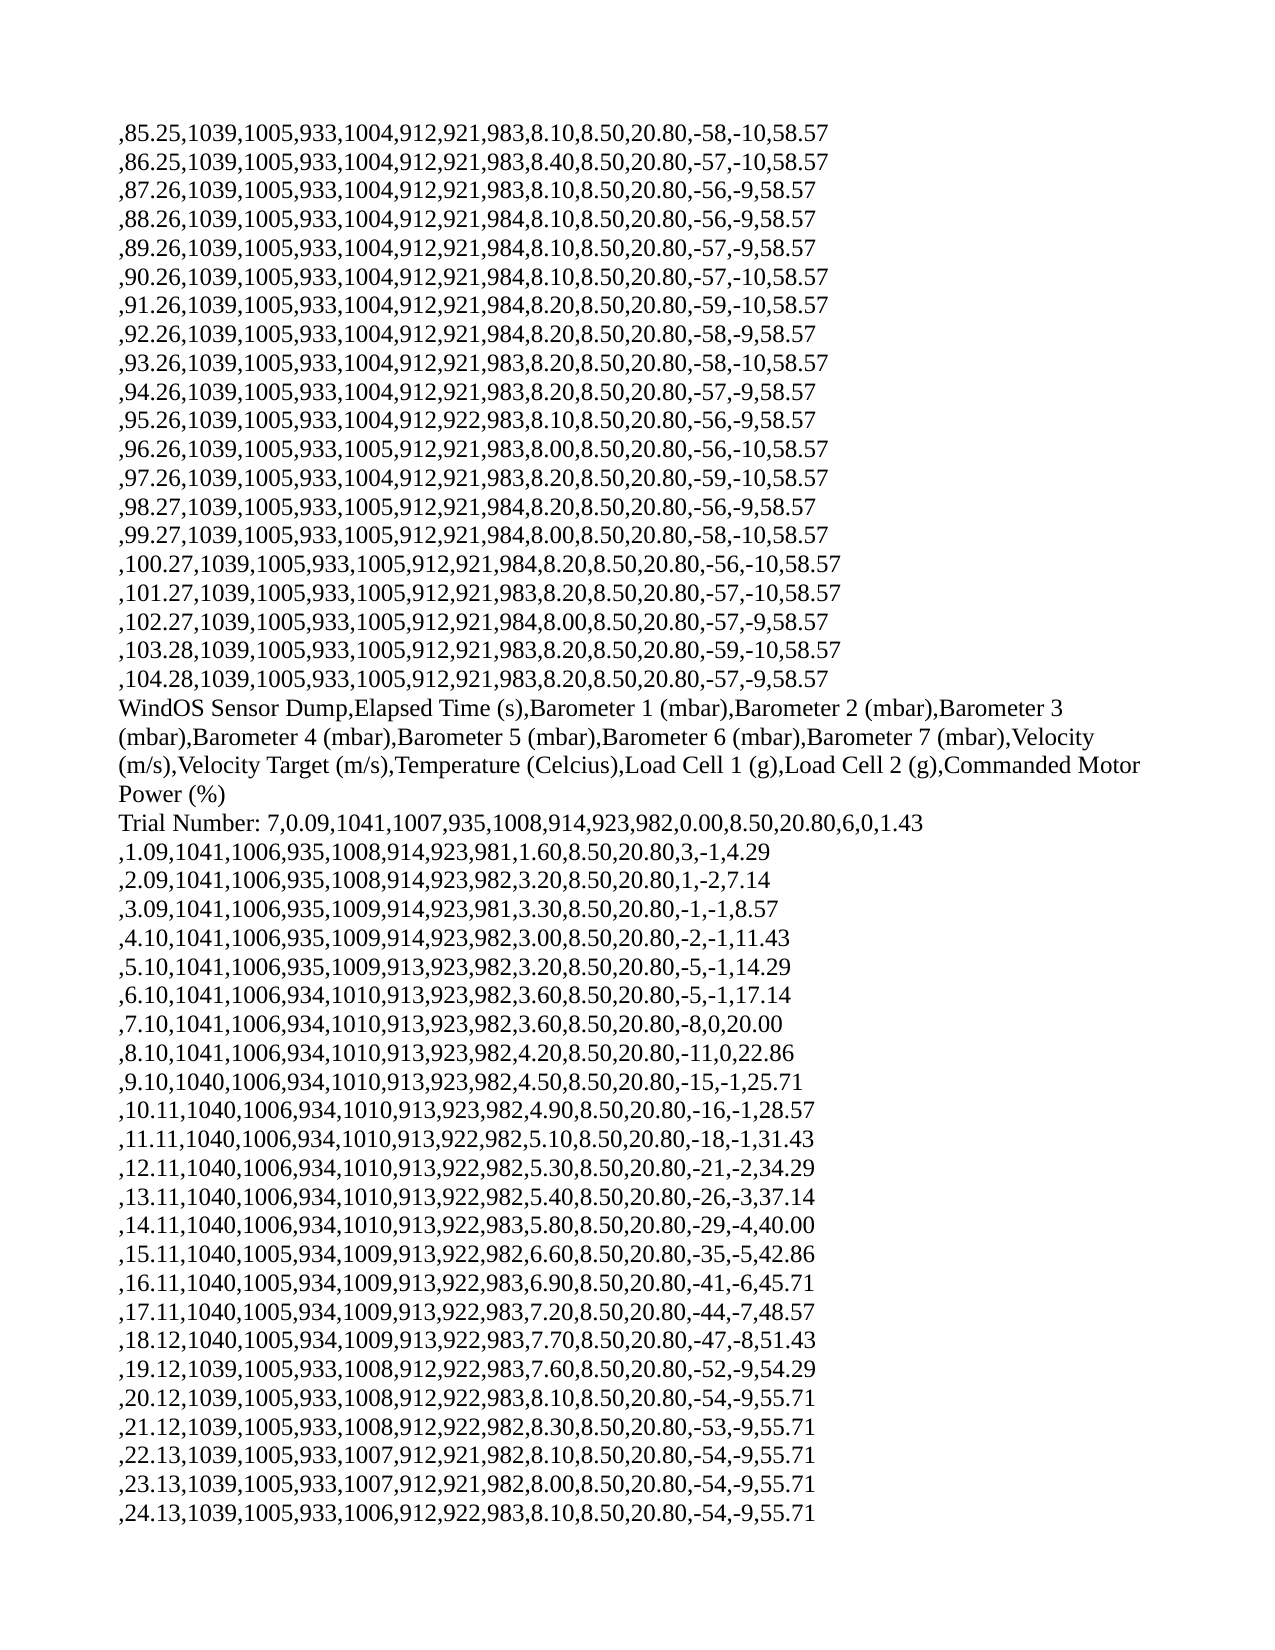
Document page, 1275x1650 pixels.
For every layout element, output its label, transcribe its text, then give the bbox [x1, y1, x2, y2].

text ,4.10,1041,1006,935,1009,914,923,982,3.00,8.50,20.80,-2,-1,11.43 [118, 923, 1157, 952]
text ,23.13,1039,1005,933,1007,912,921,982,8.00,8.50,20.80,-54,-9,55.71 [118, 1469, 1157, 1498]
text ,17.11,1040,1005,934,1009,913,922,983,7.20,8.50,20.80,-44,-7,48.57 [118, 1297, 1157, 1326]
text ,85.25,1039,1005,933,1004,912,921,983,8.10,8.50,20.80,-58,-10,58.57 [118, 118, 1157, 147]
text ,19.12,1039,1005,933,1008,912,922,983,7.60,8.50,20.80,-52,-9,54.29 [118, 1354, 1157, 1383]
text ,91.26,1039,1005,933,1004,912,921,984,8.20,8.50,20.80,-59,-10,58.57 [118, 291, 1157, 319]
text ,12.11,1040,1006,934,1010,913,922,982,5.30,8.50,20.80,-21,-2,34.29 [118, 1153, 1157, 1182]
text ,101.27,1039,1005,933,1005,912,921,983,8.20,8.50,20.80,-57,-10,58.57 [118, 578, 1157, 607]
text ,93.26,1039,1005,933,1004,912,921,983,8.20,8.50,20.80,-58,-10,58.57 [118, 348, 1157, 377]
text ,86.25,1039,1005,933,1004,912,921,983,8.40,8.50,20.80,-57,-10,58.57 [118, 147, 1157, 176]
text ,7.10,1041,1006,934,1010,913,923,982,3.60,8.50,20.80,-8,0,20.00 [118, 1009, 1157, 1038]
text ,2.09,1041,1006,935,1008,914,923,982,3.20,8.50,20.80,1,-2,7.14 [118, 866, 1157, 894]
text ,18.12,1040,1005,934,1009,913,922,983,7.70,8.50,20.80,-47,-8,51.43 [118, 1326, 1157, 1354]
text ,104.28,1039,1005,933,1005,912,921,983,8.20,8.50,20.80,-57,-9,58.57 [118, 664, 1157, 693]
text ,88.26,1039,1005,933,1004,912,921,984,8.10,8.50,20.80,-56,-9,58.57 [118, 204, 1157, 233]
text ,15.11,1040,1005,934,1009,913,922,982,6.60,8.50,20.80,-35,-5,42.86 [118, 1239, 1157, 1268]
text ,98.27,1039,1005,933,1005,912,921,984,8.20,8.50,20.80,-56,-9,58.57 [118, 492, 1157, 521]
text ,95.26,1039,1005,933,1004,912,922,983,8.10,8.50,20.80,-56,-9,58.57 [118, 406, 1157, 434]
text ,16.11,1040,1005,934,1009,913,922,983,6.90,8.50,20.80,-41,-6,45.71 [118, 1268, 1157, 1297]
text ,102.27,1039,1005,933,1005,912,921,984,8.00,8.50,20.80,-57,-9,58.57 [118, 607, 1157, 636]
text ,94.26,1039,1005,933,1004,912,921,983,8.20,8.50,20.80,-57,-9,58.57 [118, 377, 1157, 406]
text ,3.09,1041,1006,935,1009,914,923,981,3.30,8.50,20.80,-1,-1,8.57 [118, 894, 1157, 923]
text ,6.10,1041,1006,934,1010,913,923,982,3.60,8.50,20.80,-5,-1,17.14 [118, 981, 1157, 1009]
text ,96.26,1039,1005,933,1005,912,921,983,8.00,8.50,20.80,-56,-10,58.57 [118, 434, 1157, 463]
text ,13.11,1040,1006,934,1010,913,922,982,5.40,8.50,20.80,-26,-3,37.14 [118, 1182, 1157, 1211]
text WindOS Sensor Dump,Elapsed Time (s),Barometer 1 (mbar),Barometer 2 (mbar),Barometer 3 (mbar),Barometer 4 (mbar),Barometer 5 (mbar),Barometer 6 (mbar),Barometer 7 (mbar),Velocity (m/s),Velocity Target (m/s),Temperature (Celcius),Load Cell 1 (g),Load Cell 2 (g),Commanded Motor Power (%) [118, 693, 1157, 808]
text ,1.09,1041,1006,935,1008,914,923,981,1.60,8.50,20.80,3,-1,4.29 [118, 837, 1157, 866]
text ,20.12,1039,1005,933,1008,912,922,983,8.10,8.50,20.80,-54,-9,55.71 [118, 1383, 1157, 1412]
text ,22.13,1039,1005,933,1007,912,921,982,8.10,8.50,20.80,-54,-9,55.71 [118, 1441, 1157, 1469]
text ,14.11,1040,1006,934,1010,913,922,983,5.80,8.50,20.80,-29,-4,40.00 [118, 1211, 1157, 1239]
text ,21.12,1039,1005,933,1008,912,922,982,8.30,8.50,20.80,-53,-9,55.71 [118, 1412, 1157, 1441]
text Trial Number: 7,0.09,1041,1007,935,1008,914,923,982,0.00,8.50,20.80,6,0,1.43 [118, 808, 1157, 837]
text ,99.27,1039,1005,933,1005,912,921,984,8.00,8.50,20.80,-58,-10,58.57 [118, 521, 1157, 549]
text ,11.11,1040,1006,934,1010,913,922,982,5.10,8.50,20.80,-18,-1,31.43 [118, 1124, 1157, 1153]
text ,8.10,1041,1006,934,1010,913,923,982,4.20,8.50,20.80,-11,0,22.86 [118, 1038, 1157, 1067]
text ,103.28,1039,1005,933,1005,912,921,983,8.20,8.50,20.80,-59,-10,58.57 [118, 636, 1157, 664]
text ,89.26,1039,1005,933,1004,912,921,984,8.10,8.50,20.80,-57,-9,58.57 [118, 233, 1157, 262]
text ,100.27,1039,1005,933,1005,912,921,984,8.20,8.50,20.80,-56,-10,58.57 [118, 549, 1157, 578]
text ,9.10,1040,1006,934,1010,913,923,982,4.50,8.50,20.80,-15,-1,25.71 [118, 1067, 1157, 1096]
text ,97.26,1039,1005,933,1004,912,921,983,8.20,8.50,20.80,-59,-10,58.57 [118, 463, 1157, 492]
text ,92.26,1039,1005,933,1004,912,921,984,8.20,8.50,20.80,-58,-9,58.57 [118, 319, 1157, 348]
text ,5.10,1041,1006,935,1009,913,923,982,3.20,8.50,20.80,-5,-1,14.29 [118, 952, 1157, 981]
text ,87.26,1039,1005,933,1004,912,921,983,8.10,8.50,20.80,-56,-9,58.57 [118, 176, 1157, 204]
text ,10.11,1040,1006,934,1010,913,923,982,4.90,8.50,20.80,-16,-1,28.57 [118, 1096, 1157, 1124]
text ,90.26,1039,1005,933,1004,912,921,984,8.10,8.50,20.80,-57,-10,58.57 [118, 262, 1157, 291]
text ,24.13,1039,1005,933,1006,912,922,983,8.10,8.50,20.80,-54,-9,55.71 [118, 1498, 1157, 1527]
